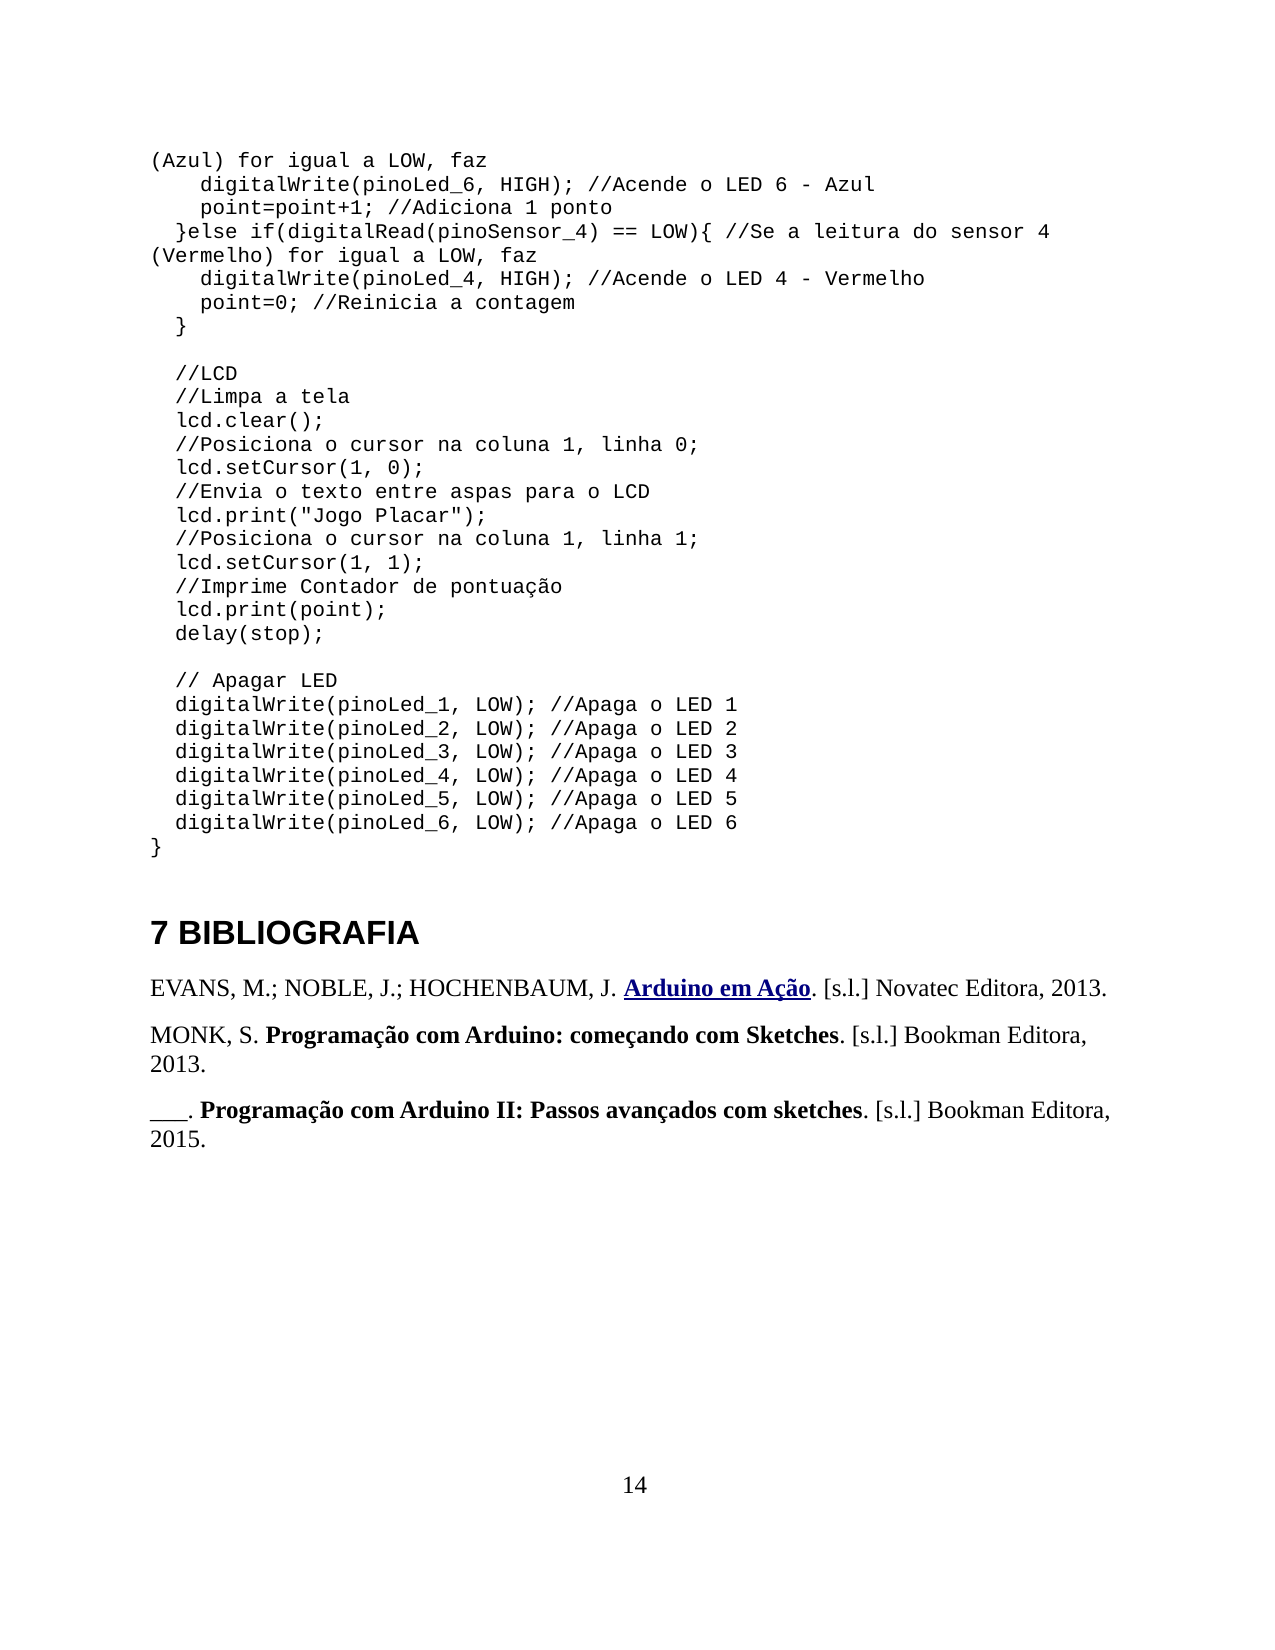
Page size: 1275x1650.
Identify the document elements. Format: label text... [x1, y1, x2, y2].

text point=point+1; //Adiciona 1 ponto [150, 197, 1125, 221]
text lcd.print(point); [150, 599, 1125, 623]
text // Apagar LED [150, 670, 1125, 694]
text digitalWrite(pinoLed_5, LOW); //Apaga o LED 5 [150, 788, 1125, 812]
text digitalWrite(pinoLed_4, LOW); //Apaga o LED 4 [150, 765, 1125, 788]
text //LCD [150, 363, 1125, 386]
text digitalWrite(pinoLed_6, HIGH); //Acende o LED 6 - Azul [150, 174, 1125, 197]
text }else if(digitalRead(pinoSensor_4) == LOW){ //Se a leitura do sensor 4 (Vermelho) for igual a LOW, faz [150, 221, 1125, 268]
text digitalWrite(pinoLed_1, LOW); //Apaga o LED 1 [150, 694, 1125, 717]
subtitle 7 BIBLIOGRAFIA [150, 913, 1125, 952]
text //Imprime Contador de pontuação [150, 576, 1125, 599]
text digitalWrite(pinoLed_3, LOW); //Apaga o LED 3 [150, 741, 1125, 765]
text lcd.clear(); [150, 410, 1125, 434]
text } [150, 836, 1125, 859]
text point=0; //Reinicia a contagem [150, 292, 1125, 316]
text } [150, 316, 1125, 339]
text EVANS, M.; NOBLE, J.; HOCHENBAUM, J. Arduino em Ação. [s.l.] Novatec Editora, 2013. [150, 973, 1125, 1002]
text lcd.setCursor(1, 0); [150, 457, 1125, 481]
text digitalWrite(pinoLed_4, HIGH); //Acende o LED 4 - Vermelho [150, 268, 1125, 292]
text ___. Programação com Arduino II: Passos avançados com sketches. [s.l.] Bookman Editora, 2015. [150, 1095, 1125, 1153]
text MONK, S. Programação com Arduino: começando com Sketches. [s.l.] Bookman Editora, 2013. [150, 1020, 1125, 1077]
text //Posiciona o cursor na coluna 1, linha 1; [150, 528, 1125, 552]
text //Envia o texto entre aspas para o LCD [150, 481, 1125, 505]
text //Posiciona o cursor na coluna 1, linha 0; [150, 434, 1125, 457]
text //Limpa a tela [150, 386, 1125, 410]
text (Azul) for igual a LOW, faz [150, 150, 1125, 174]
text delay(stop); [150, 623, 1125, 647]
text digitalWrite(pinoLed_2, LOW); //Apaga o LED 2 [150, 717, 1125, 741]
text digitalWrite(pinoLed_6, LOW); //Apaga o LED 6 [150, 812, 1125, 836]
text lcd.setCursor(1, 1); [150, 552, 1125, 576]
text lcd.print("Jogo Placar"); [150, 505, 1125, 528]
